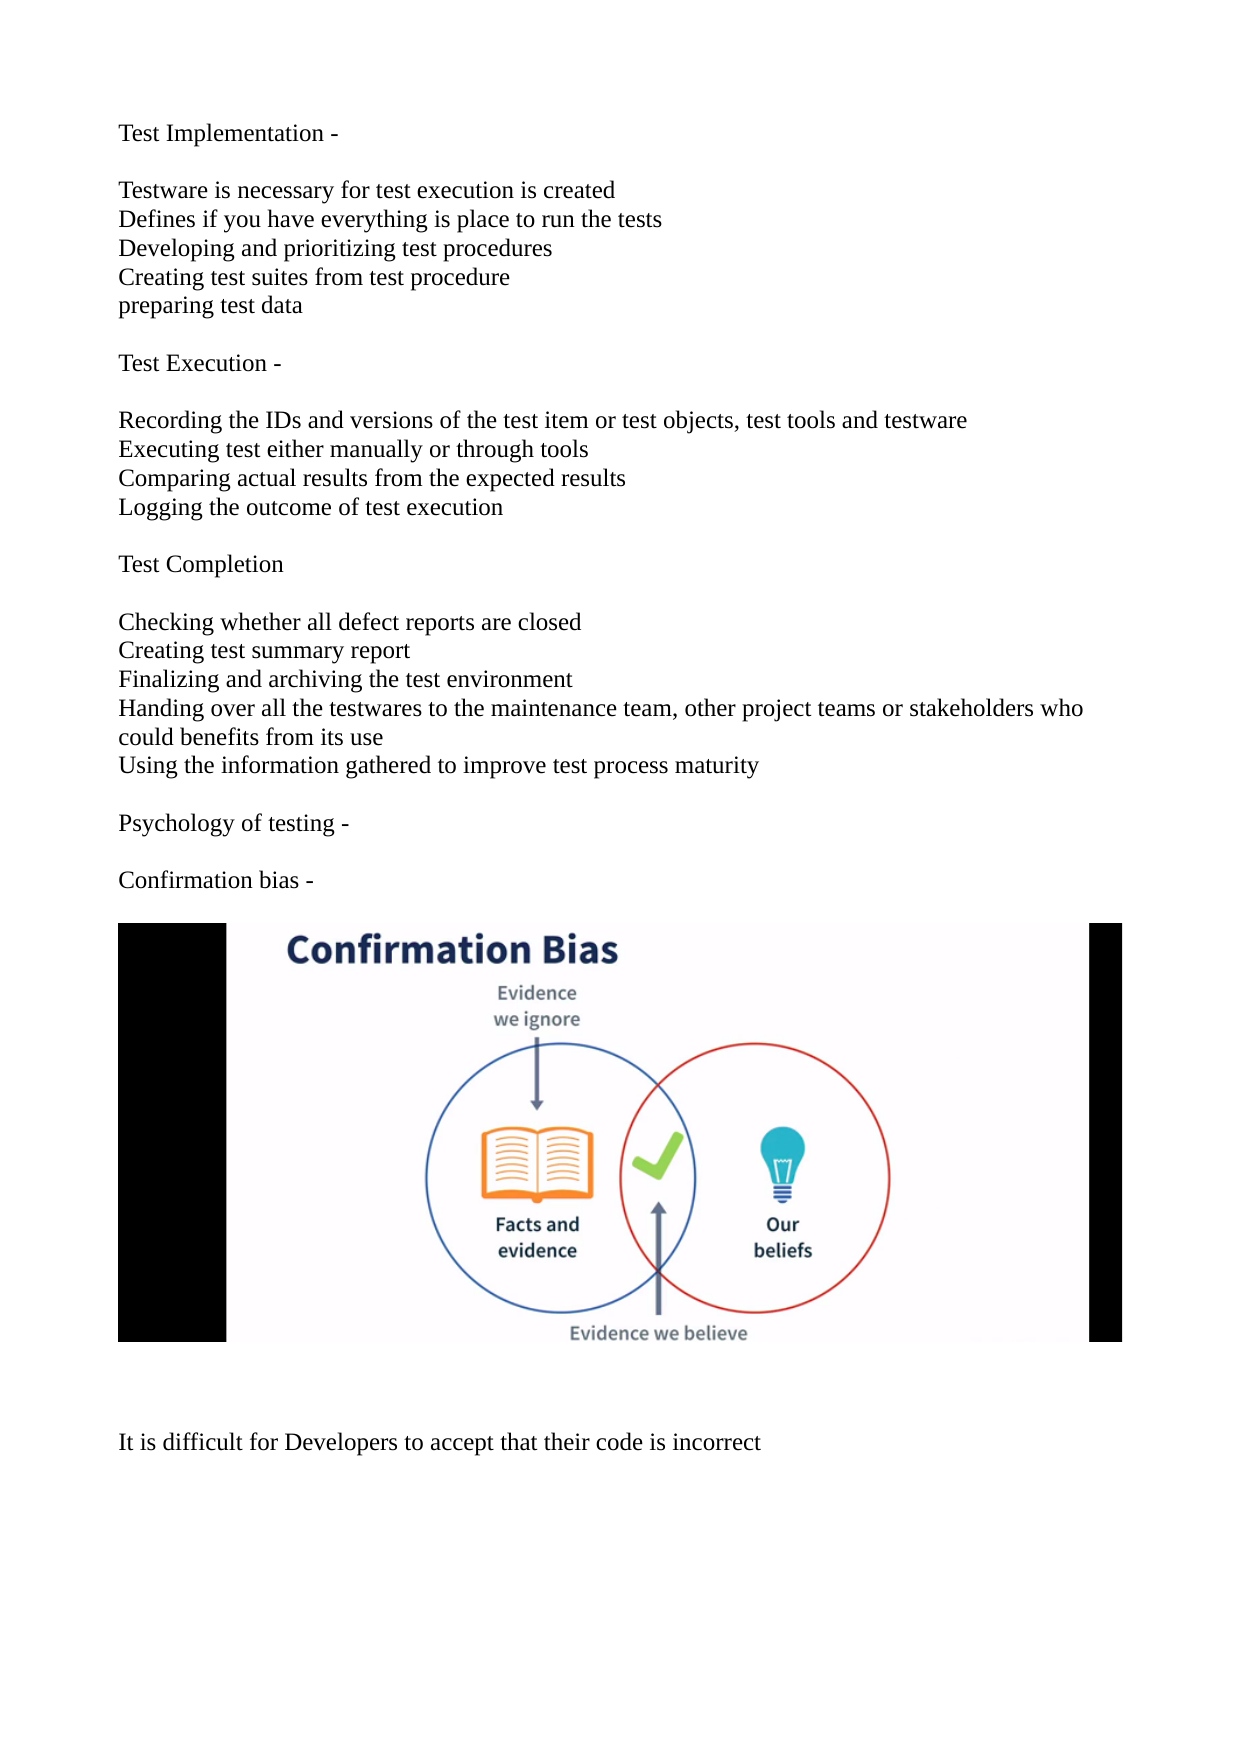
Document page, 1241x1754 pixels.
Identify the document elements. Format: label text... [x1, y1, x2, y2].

text Logging the outcome of test execution [118, 492, 1122, 521]
text Creating test summary report [118, 636, 1122, 664]
text Defines if you have everything is place to run the tests [118, 204, 1122, 233]
picture [118, 923, 1123, 1342]
text Handing over all the testwares to the maintenance team, other project teams or stakeholders who could benefits from its use [118, 693, 1122, 751]
text Finalizing and archiving the test environment [118, 664, 1122, 693]
text Psychology of testing - [118, 808, 1122, 837]
text Test Execution - [118, 348, 1122, 377]
text Creating test suites from test procedure [118, 262, 1122, 291]
text Testware is necessary for test execution is created [118, 176, 1122, 204]
text Test Completion [118, 549, 1122, 578]
text preparing test data [118, 291, 1122, 319]
text Using the information gathered to improve test process maturity [118, 751, 1122, 779]
text Comparing actual results from the expected results [118, 463, 1122, 492]
text Confirmation bias - [118, 866, 1122, 894]
text Executing test either manually or through tools [118, 434, 1122, 463]
text Developing and prioritizing test procedures [118, 233, 1122, 262]
text Checking whether all defect reports are closed [118, 607, 1122, 636]
text It is difficult for Developers to accept that their code is incorrect [118, 1427, 1122, 1456]
text Test Implementation - [118, 118, 1122, 147]
text Recording the IDs and versions of the test item or test objects, test tools and testware [118, 406, 1122, 434]
